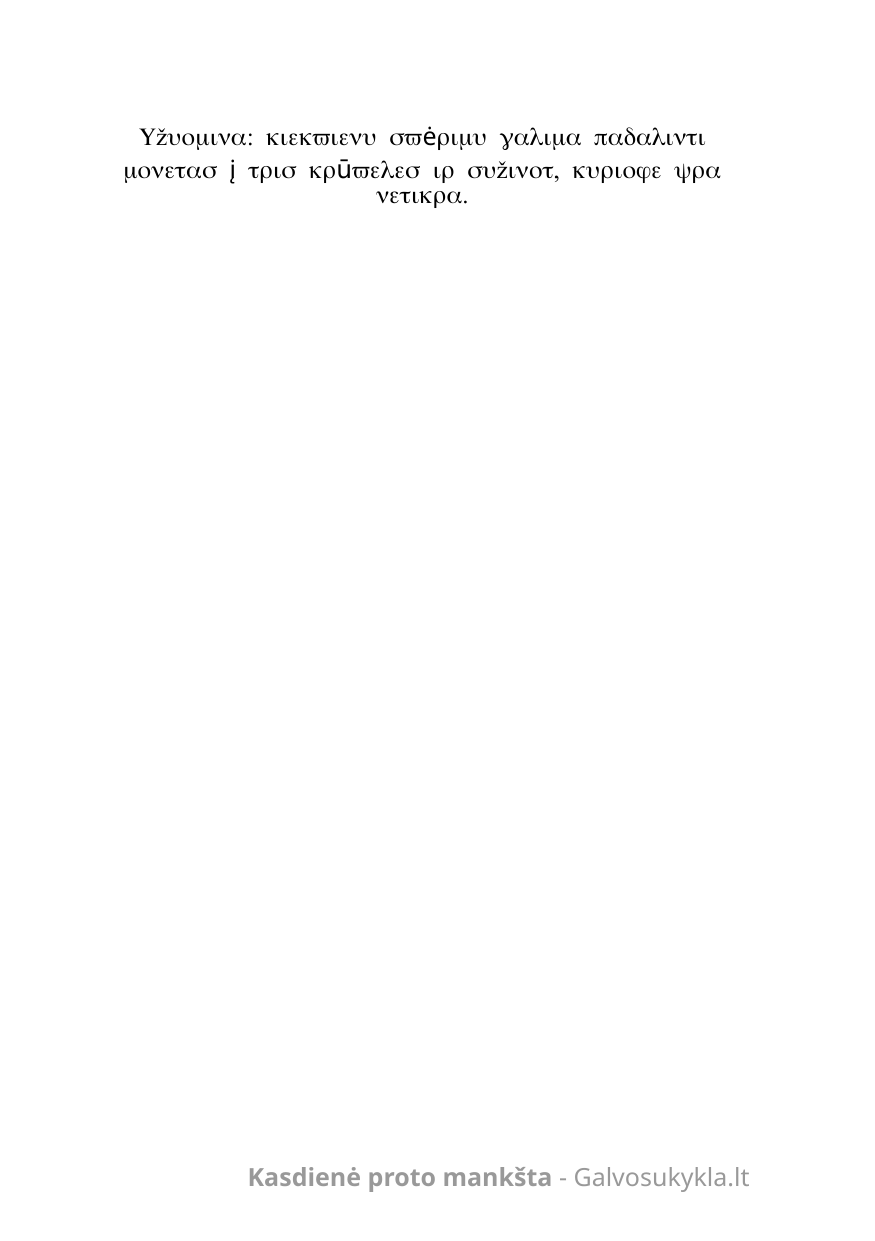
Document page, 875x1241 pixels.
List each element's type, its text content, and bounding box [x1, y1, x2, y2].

text Užuomina: kiekvienu svėrimu galima padalinti monetas į tris krūveles ir sužinot, kurioje yra netikra. [89, 118, 756, 209]
